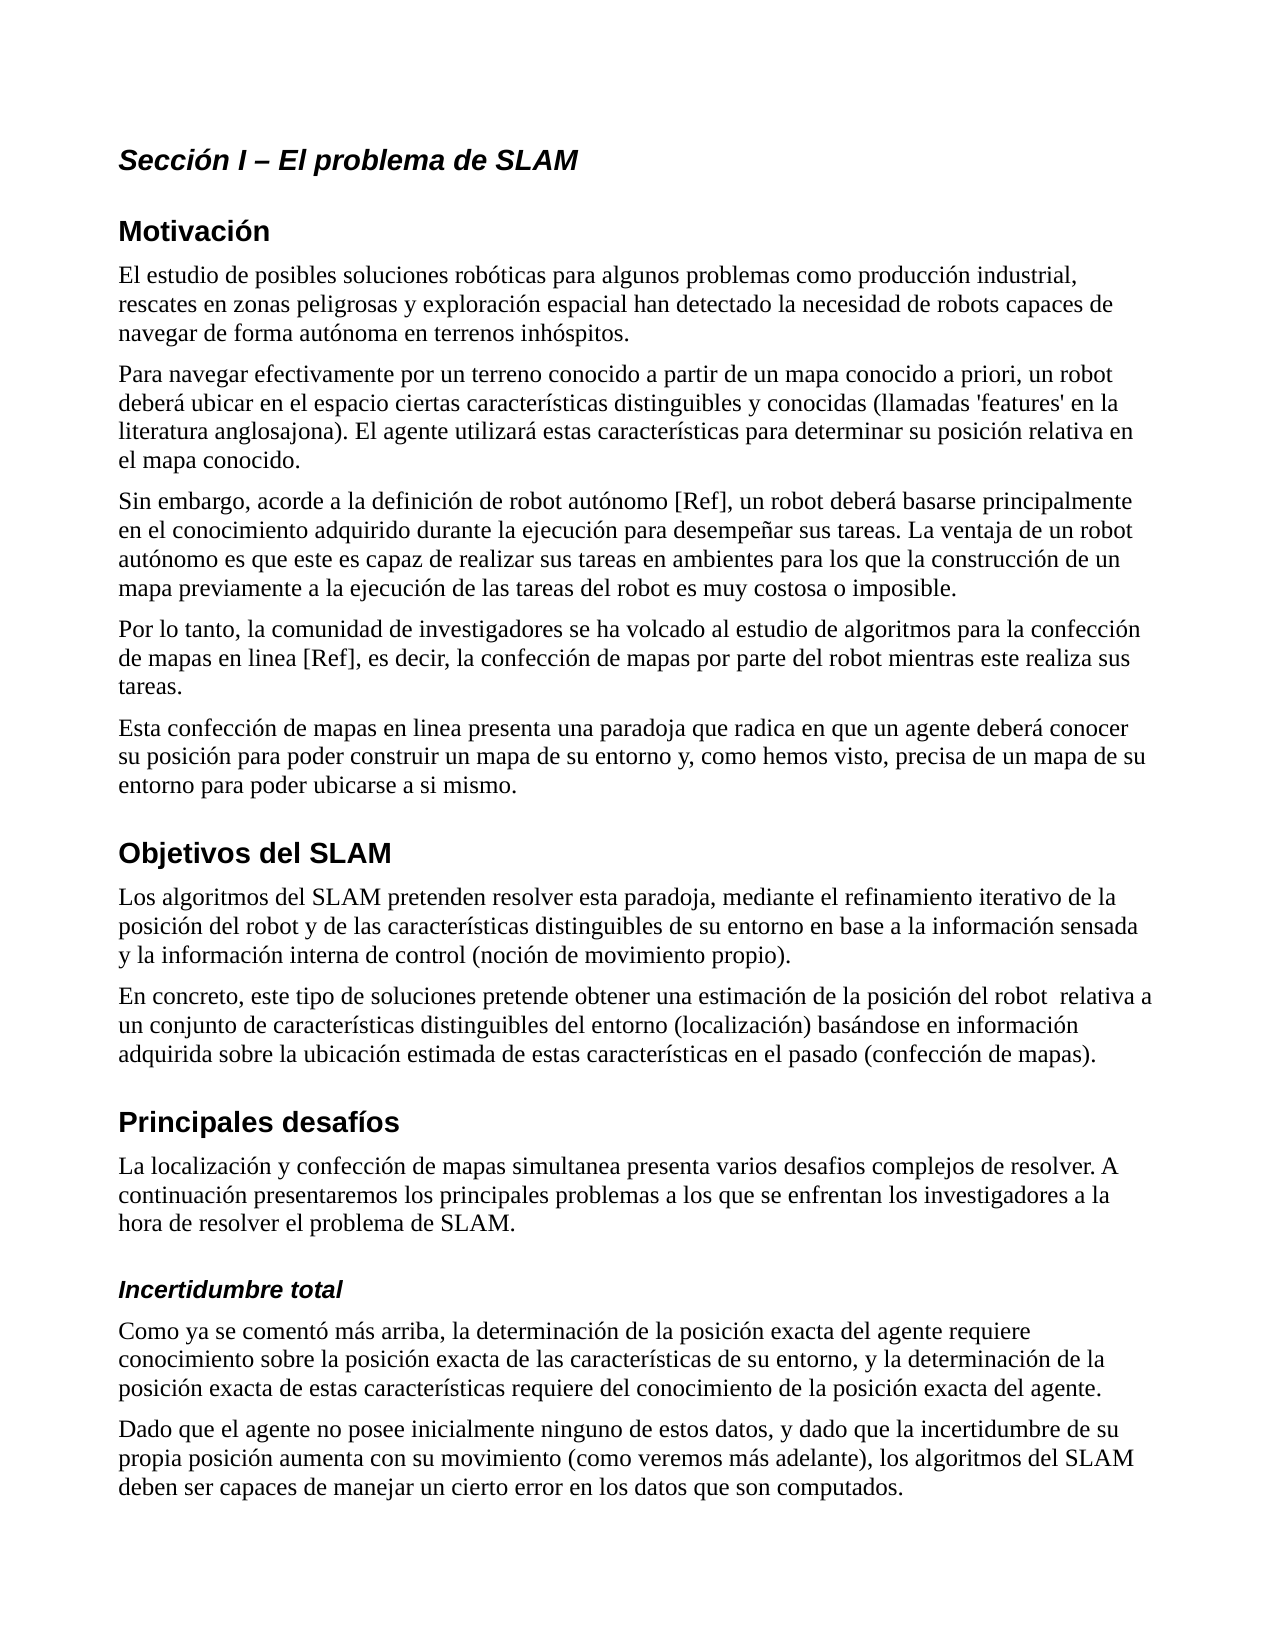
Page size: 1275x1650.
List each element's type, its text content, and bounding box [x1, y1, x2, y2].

subtitle Motivación [118, 214, 1157, 248]
text Dado que el agente no posee inicialmente ninguno de estos datos, y dado que la incertidumbre de su propia posición aumenta con su movimiento (como veremos más adelante), los algoritmos del SLAM deben ser capaces de manejar un cierto error en los datos que son computados. [118, 1414, 1157, 1501]
subtitle Incertidumbre total [118, 1275, 1157, 1303]
text Esta confección de mapas en linea presenta una paradoja que radica en que un agente deberá conocer su posición para poder construir un mapa de su entorno y, como hemos visto, precisa de un mapa de su entorno para poder ubicarse a si mismo. [118, 713, 1157, 799]
text El estudio de posibles soluciones robóticas para algunos problemas como producción industrial, rescates en zonas peligrosas y exploración espacial han detectado la necesidad de robots capaces de navegar de forma autónoma en terrenos inhóspitos. [118, 260, 1157, 346]
text Como ya se comentó más arriba, la determinación de la posición exacta del agente requiere conocimiento sobre la posición exacta de las características de su entorno, y la determinación de la posición exacta de estas características requiere del conocimiento de la posición exacta del agente. [118, 1316, 1157, 1402]
text En concreto, este tipo de soluciones pretende obtener una estimación de la posición del robot relativa a un conjunto de características distinguibles del entorno (localización) basándose en información adquirida sobre la ubicación estimada de estas características en el pasado (confección de mapas). [118, 981, 1157, 1067]
text Los algoritmos del SLAM pretenden resolver esta paradoja, mediante el refinamiento iterativo de la posición del robot y de las características distinguibles de su entorno en base a la información sensada y la información interna de control (noción de movimiento propio). [118, 882, 1157, 969]
subtitle Principales desafíos [118, 1105, 1157, 1138]
text Para navegar efectivamente por un terreno conocido a partir de un mapa conocido a priori, un robot deberá ubicar en el espacio ciertas características distinguibles y conocidas (llamadas 'features' en la literatura anglosajona). El agente utilizará estas características para determinar su posición relativa en el mapa conocido. [118, 359, 1157, 474]
text Sin embargo, acorde a la definición de robot autónomo [Ref], un robot deberá basarse principalmente en el conocimiento adquirido durante la ejecución para desempeñar sus tareas. La ventaja de un robot autónomo es que este es capaz de realizar sus tareas en ambientes para los que la construcción de un mapa previamente a la ejecución de las tareas del robot es muy costosa o imposible. [118, 486, 1157, 601]
text La localización y confección de mapas simultanea presenta varios desafios complejos de resolver. A continuación presentaremos los principales problemas a los que se enfrentan los investigadores a la hora de resolver el problema de SLAM. [118, 1151, 1157, 1237]
subtitle Objetivos del SLAM [118, 836, 1157, 870]
text Por lo tanto, la comunidad de investigadores se ha volcado al estudio de algoritmos para la confección de mapas en linea [Ref], es decir, la confección de mapas por parte del robot mientras este realiza sus tareas. [118, 614, 1157, 700]
subtitle Sección I – El problema de SLAM [118, 143, 1157, 177]
